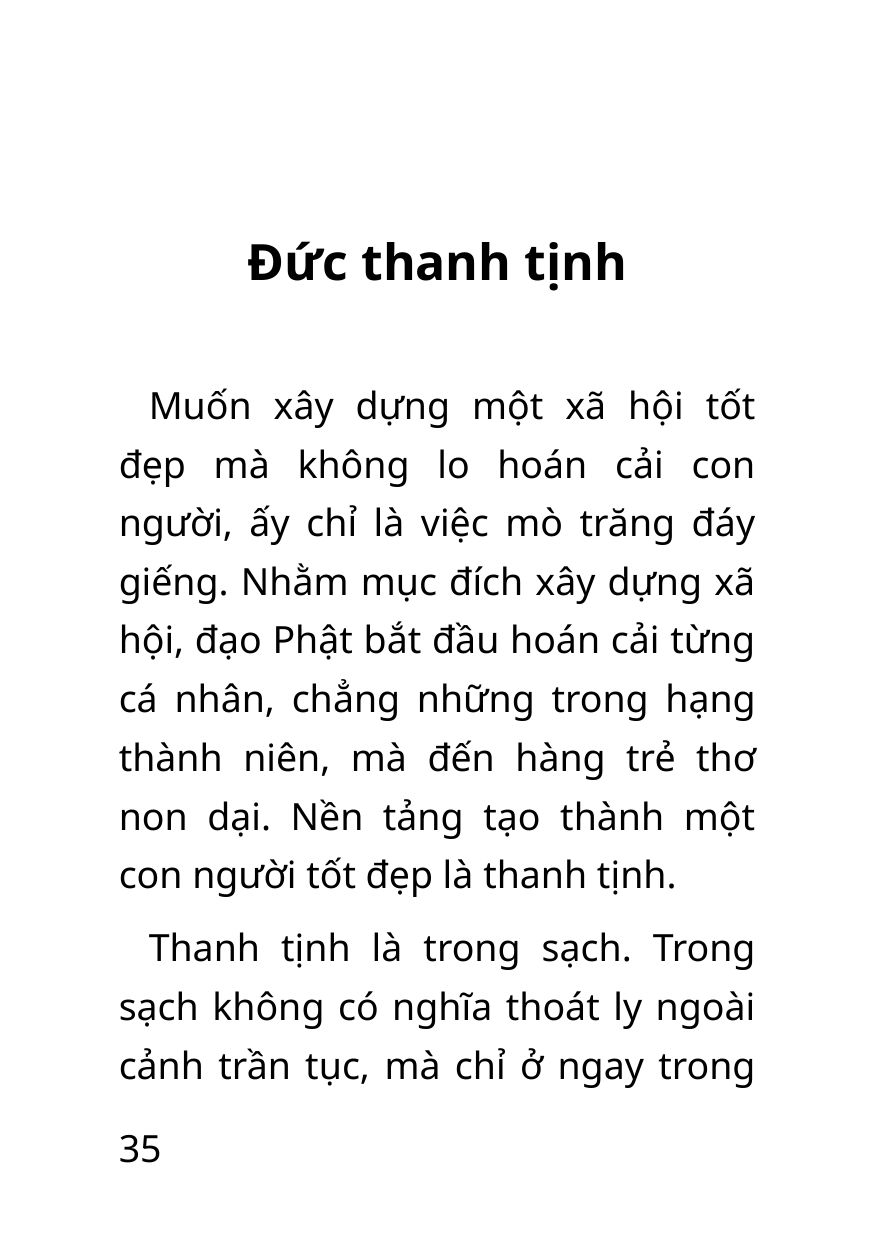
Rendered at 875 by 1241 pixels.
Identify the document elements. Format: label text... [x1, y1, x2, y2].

text Muốn xây dựng một xã hội tốt đẹp mà không lo hoán cải con người, ấy chỉ là việc mò trăng đáy giếng. Nhằm mục đích xây dựng xã hội, đạo Phật bắt đầu hoán cải từng cá nhân, chẳng những trong hạng thành niên, mà đến hàng trẻ thơ non dại. Nền tảng tạo thành một con người tốt đẹp là thanh tịnh. [118, 379, 756, 899]
text Thanh tịnh là trong sạch. Trong sạch không có nghĩa thoát ly ngoài cảnh trần tục, mà chỉ ở ngay trong [118, 922, 756, 1090]
subtitle Đức thanh tịnh [118, 227, 756, 295]
